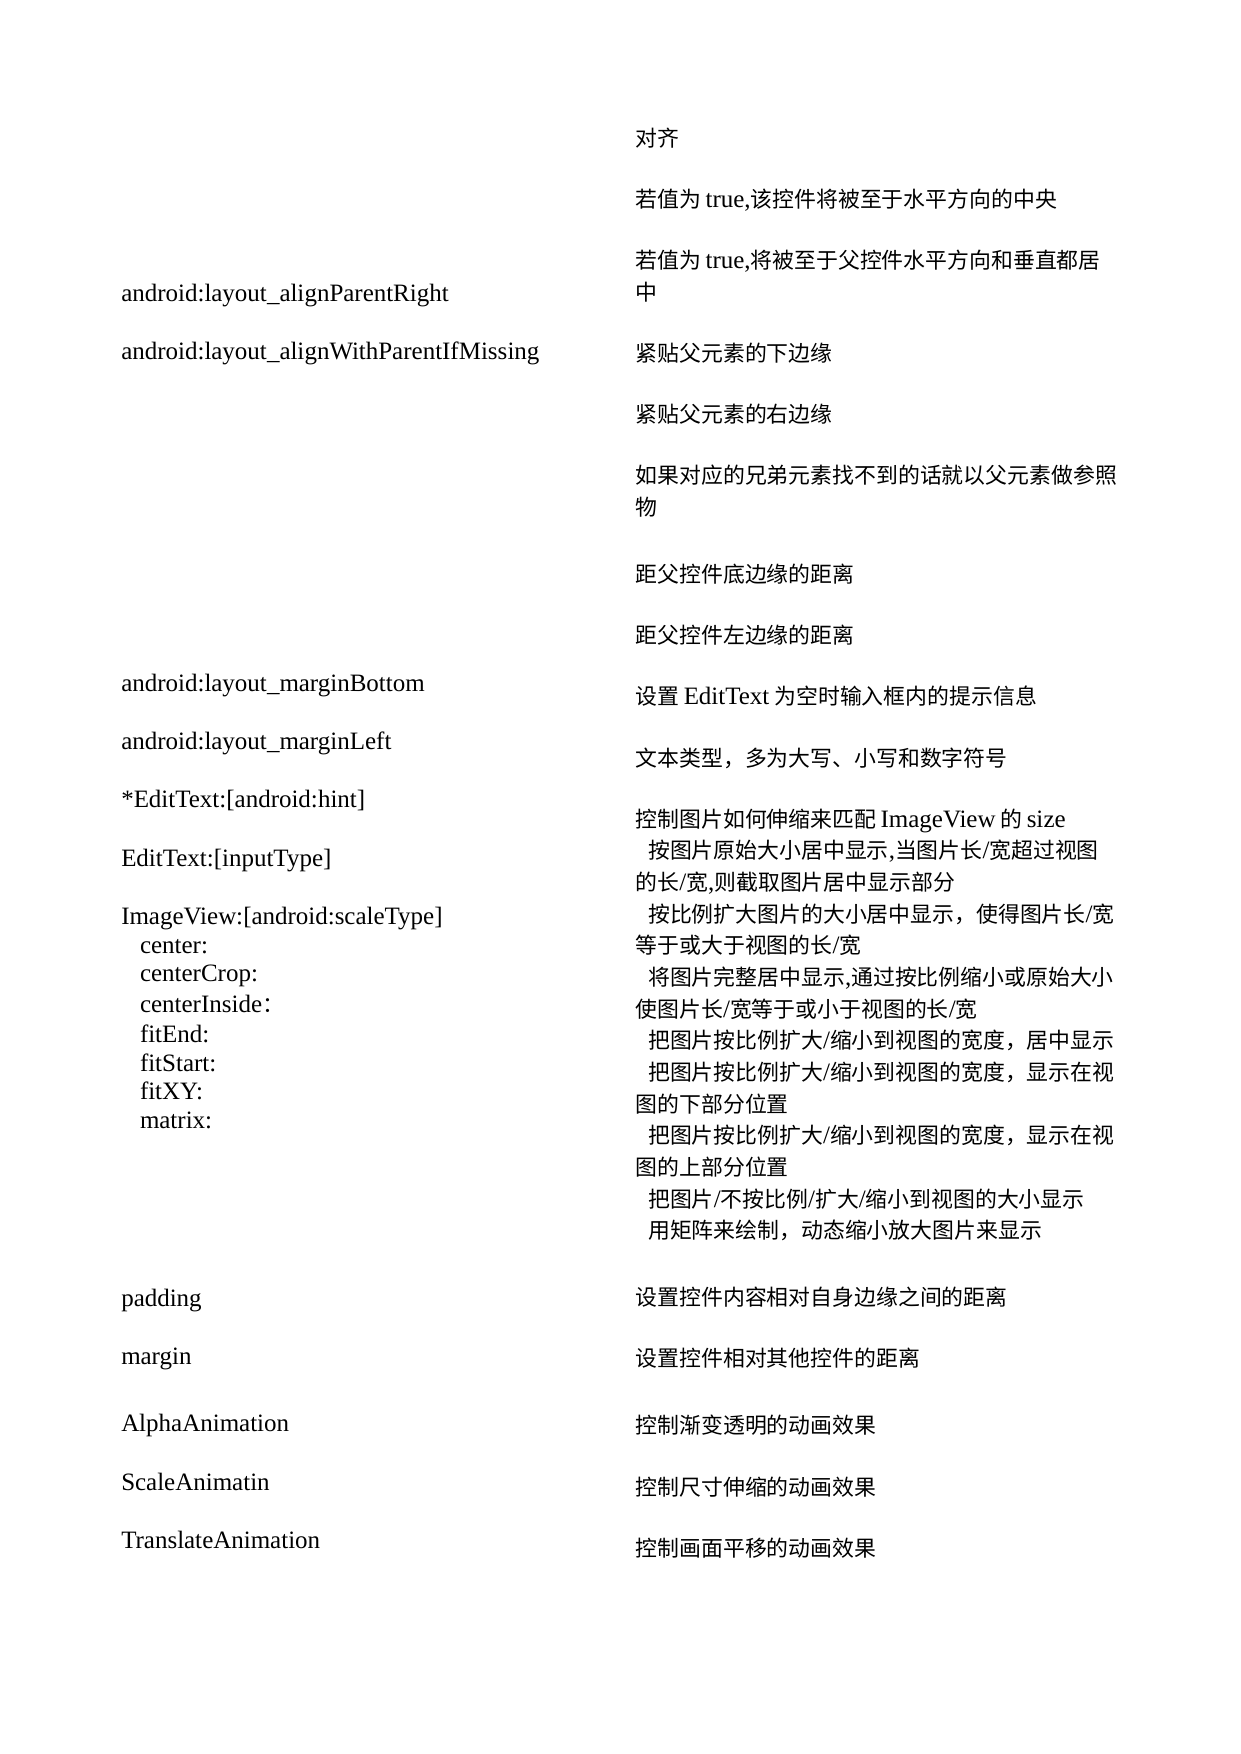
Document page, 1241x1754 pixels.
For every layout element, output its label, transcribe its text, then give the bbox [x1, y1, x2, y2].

table_cell 控制渐变透明的动画效果 控制尺寸伸缩的动画效果 控制画面平移的动画效果 [633, 1406, 1122, 1595]
table_cell 距父控件底边缘的距离 距父控件左边缘的距离 设置EditText为空时输入框内的提示信息 文本类型，多为大写、小写和数字符号 控制图片如何伸缩来匹配ImageView的size 按图片原始大小居中显示,当图片长/宽超过视图的长/宽,则截取图片居中显示部分 按比例扩大图片的大小居中显示，使得图片长/宽等于或大于视图的长/宽 将图片完整居中显示,通过按比例缩小或原始大小使图片长/宽等于或小于视图的长/宽 把图片按比例扩大/缩小到视图的宽度，居中显示 把图片按比例扩大/缩小到视图的宽度，显示在视图的下部分位置 把图片按比例扩大/缩小到视图的宽度，显示在视图的上部分位置 把图片/不按比例/扩大/缩小到视图的大小显示 用矩阵来绘制，动态缩小放大图片来显示 [633, 554, 1122, 1277]
table_cell AlphaAnimation ScaleAnimatin TranslateAnimation [118, 1406, 632, 1595]
table_header android:layout_alignParentRight android:layout_alignWithParentIfMissing [118, 118, 632, 554]
table_cell android:layout_marginBottom android:layout_marginLeft *EditText:[android:hint] EditText:[inputType] ImageView:[android:scaleType] center: centerCrop: centerInside： fitEnd: fitStart: fitXY: matrix: [118, 554, 632, 1277]
table_cell padding margin [118, 1278, 632, 1406]
table_header 对齐 若值为true,该控件将被至于水平方向的中央 若值为true,将被至于父控件水平方向和垂直都居中 紧贴父元素的下边缘 紧贴父元素的右边缘 如果对应的兄弟元素找不到的话就以父元素做参照物 [633, 118, 1122, 554]
table_cell 设置控件内容相对自身边缘之间的距离 设置控件相对其他控件的距离 [633, 1278, 1122, 1406]
